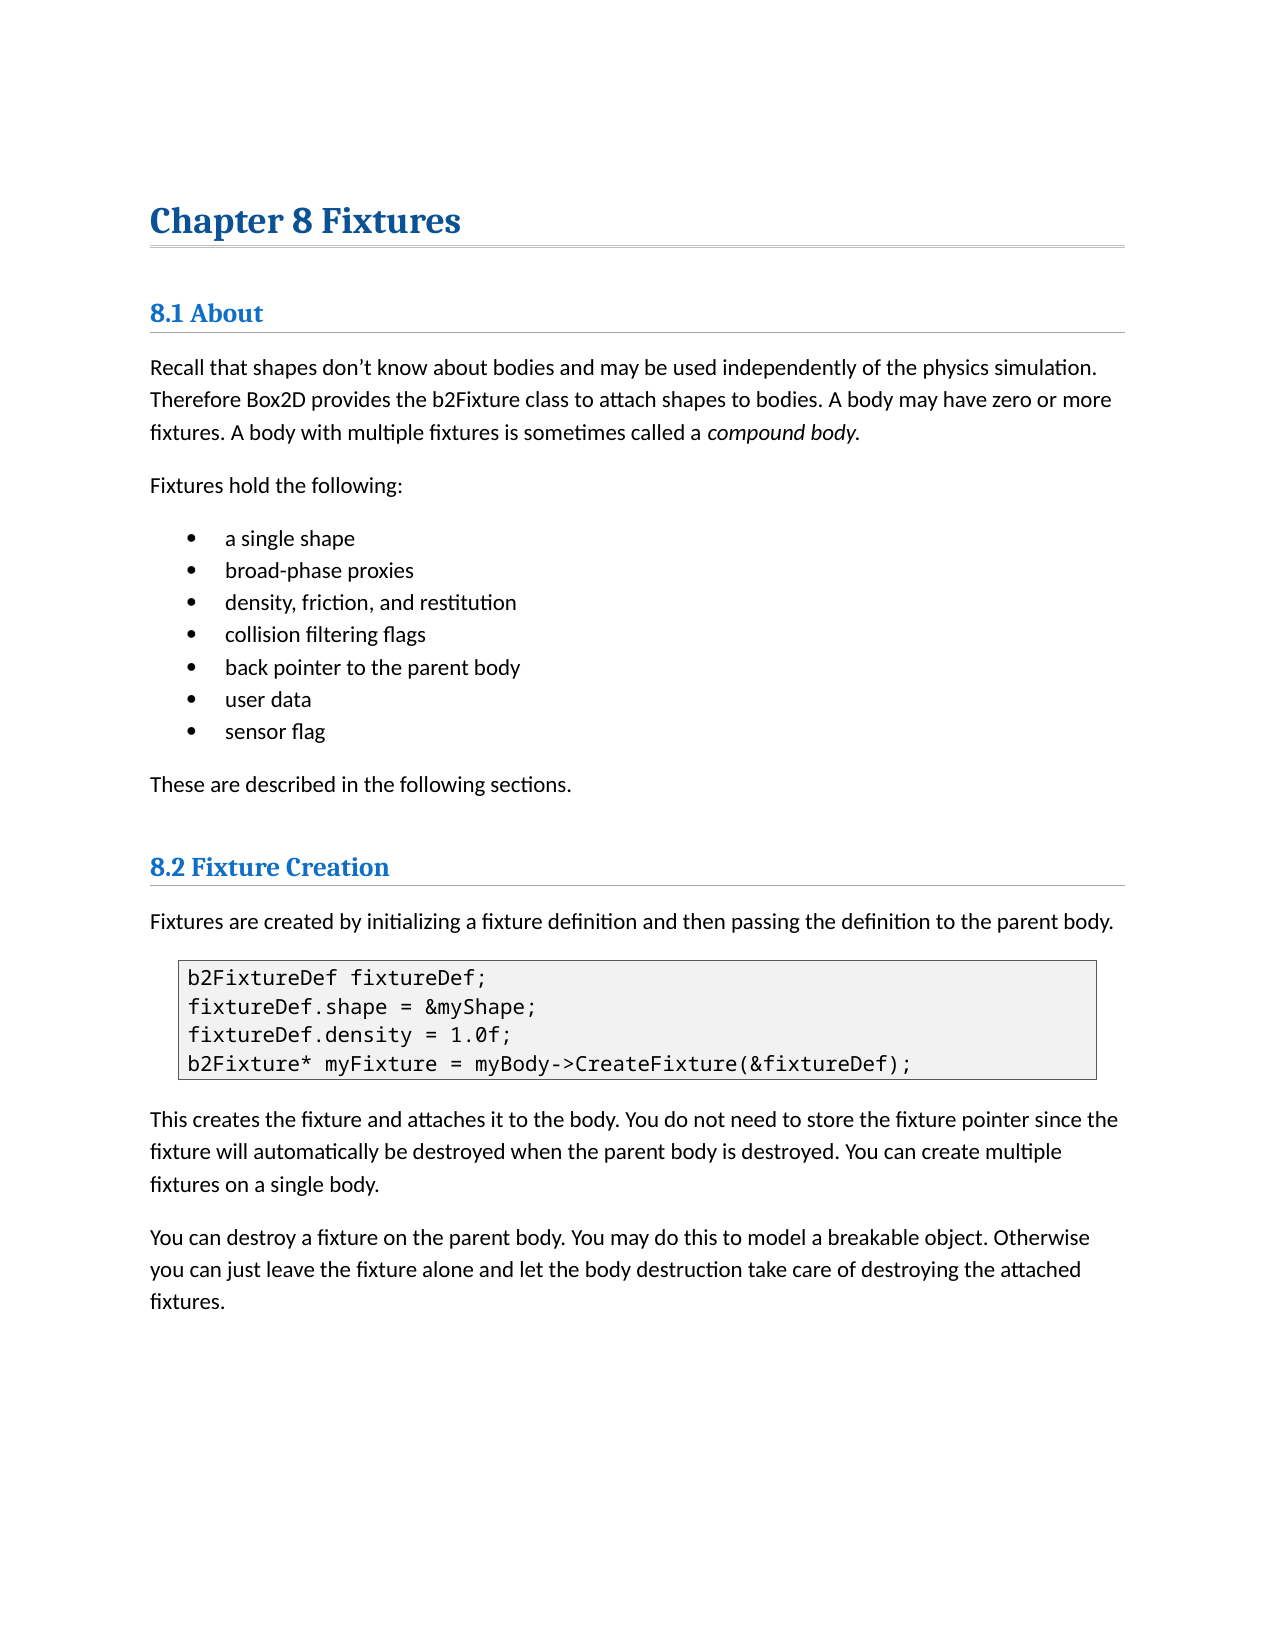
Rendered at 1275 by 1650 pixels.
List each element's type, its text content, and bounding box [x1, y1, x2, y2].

text Fixtures are created by initializing a fixture definition and then passing the definition to the parent body. [150, 907, 1125, 935]
text Recall that shapes don’t know about bodies and may be used independently of the physics simulation. Therefore Box2D provides the b2Fixture class to attach shapes to bodies. A body may have zero or more fixtures. A body with multiple fixtures is sometimes called a compound body. [150, 353, 1125, 446]
list sensor flag [187, 717, 1125, 745]
text fixtureDef.density = 1.0f; [179, 1017, 1096, 1046]
text You can destroy a fixture on the parent body. You may do this to model a breakable object. Otherwise you can just leave the fixture alone and let the body destruction take care of destroying the attached fixtures. [150, 1223, 1125, 1315]
text This creates the fixture and attaches it to the body. You do not need to store the fixture pointer since the fixture will automatically be destroyed when the parent body is destroyed. You can create multiple fixtures on a single body. [150, 1105, 1125, 1198]
text b2FixtureDef fixtureDef; [179, 961, 1096, 989]
list collision filtering flags [187, 620, 1125, 648]
list a single shape [187, 524, 1125, 552]
text Fixtures hold the following: [150, 471, 1125, 499]
subtitle Fixture Creation [150, 852, 1125, 885]
subtitle Fixtures [150, 200, 1125, 245]
text fixtureDef.shape = &myShape; [179, 989, 1096, 1017]
text These are described in the following sections. [150, 770, 1125, 798]
list broad-phase proxies [187, 556, 1125, 584]
list density, friction, and restitution [187, 588, 1125, 616]
list back pointer to the parent body [187, 653, 1125, 681]
subtitle About [150, 298, 1125, 332]
list user data [187, 685, 1125, 713]
text b2Fixture* myFixture = myBody->CreateFixture(&fixtureDef); [179, 1046, 1096, 1079]
